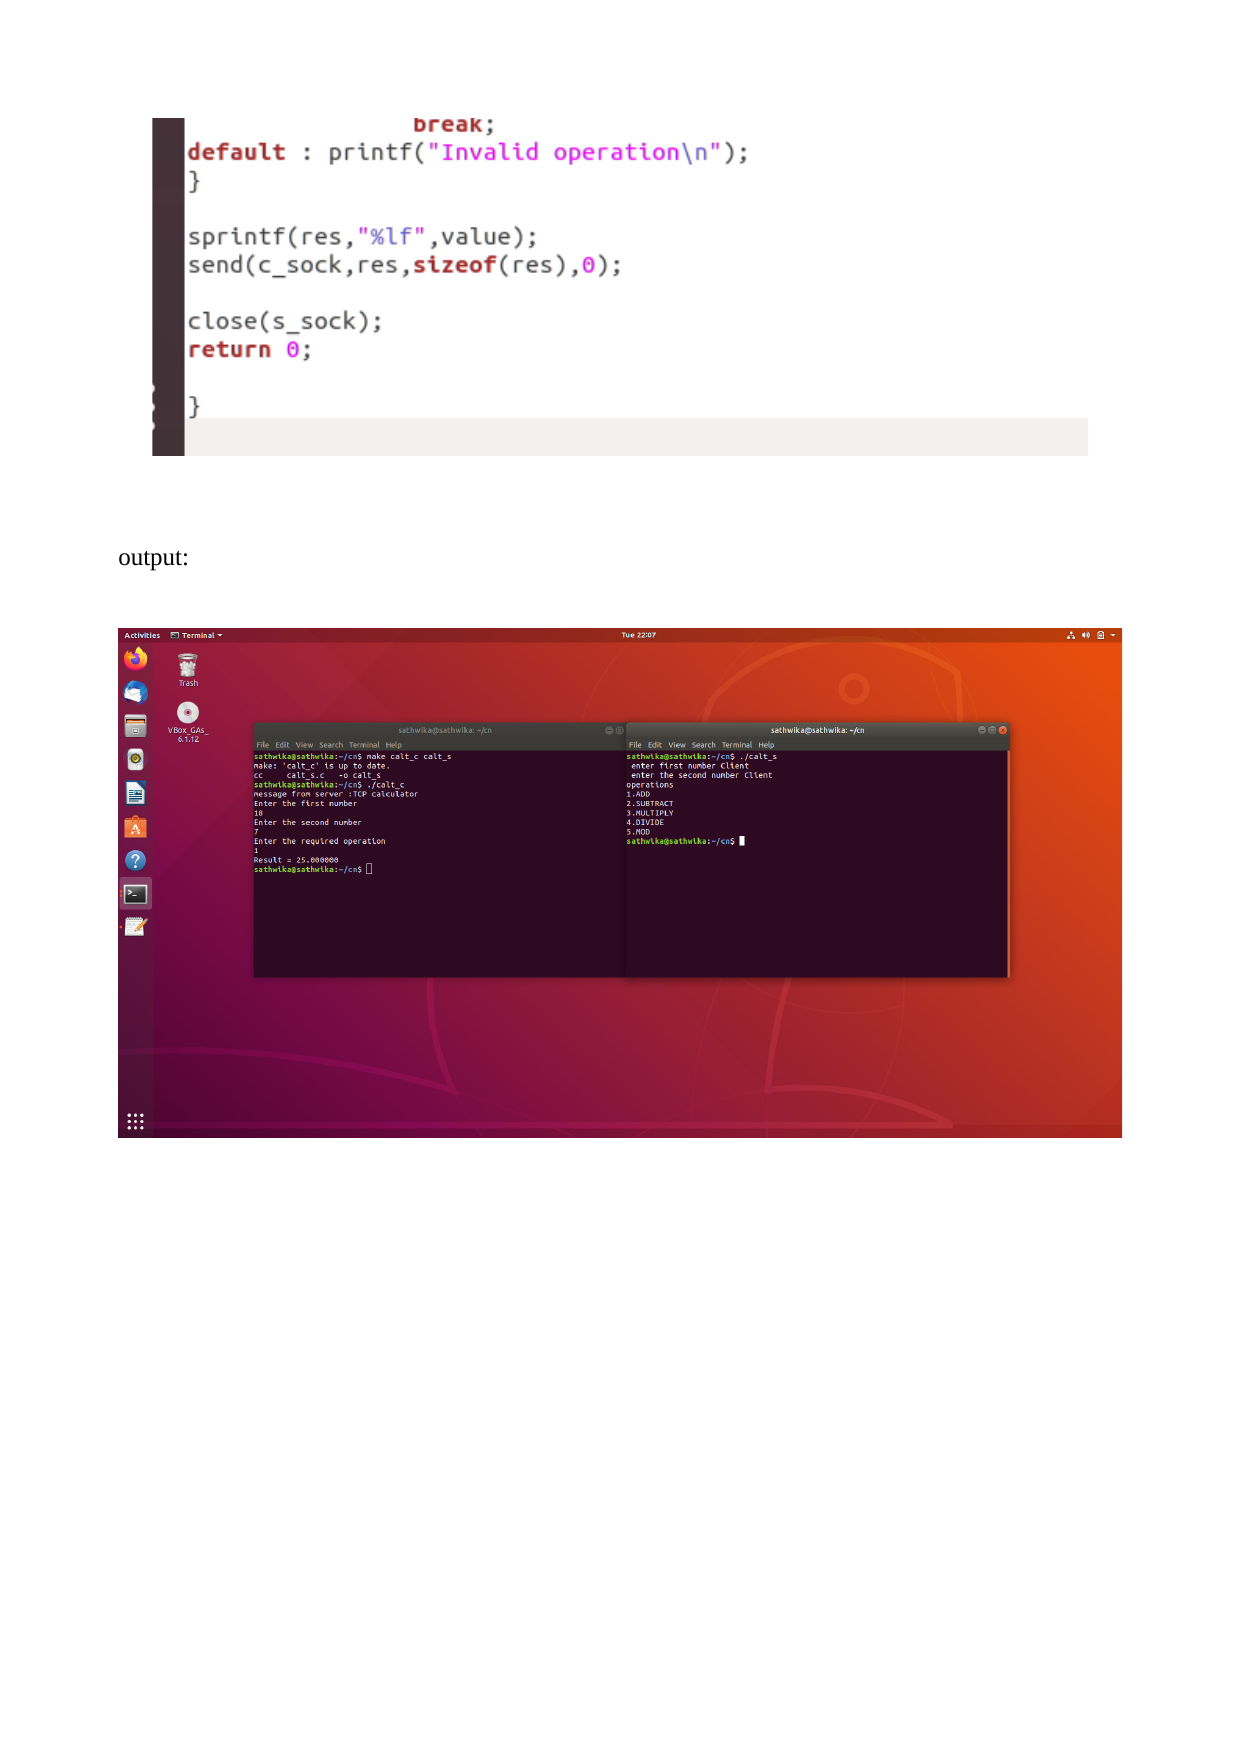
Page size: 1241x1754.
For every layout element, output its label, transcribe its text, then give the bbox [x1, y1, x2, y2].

picture [152, 118, 1089, 456]
picture [118, 628, 1123, 1138]
text output: [118, 542, 1122, 571]
